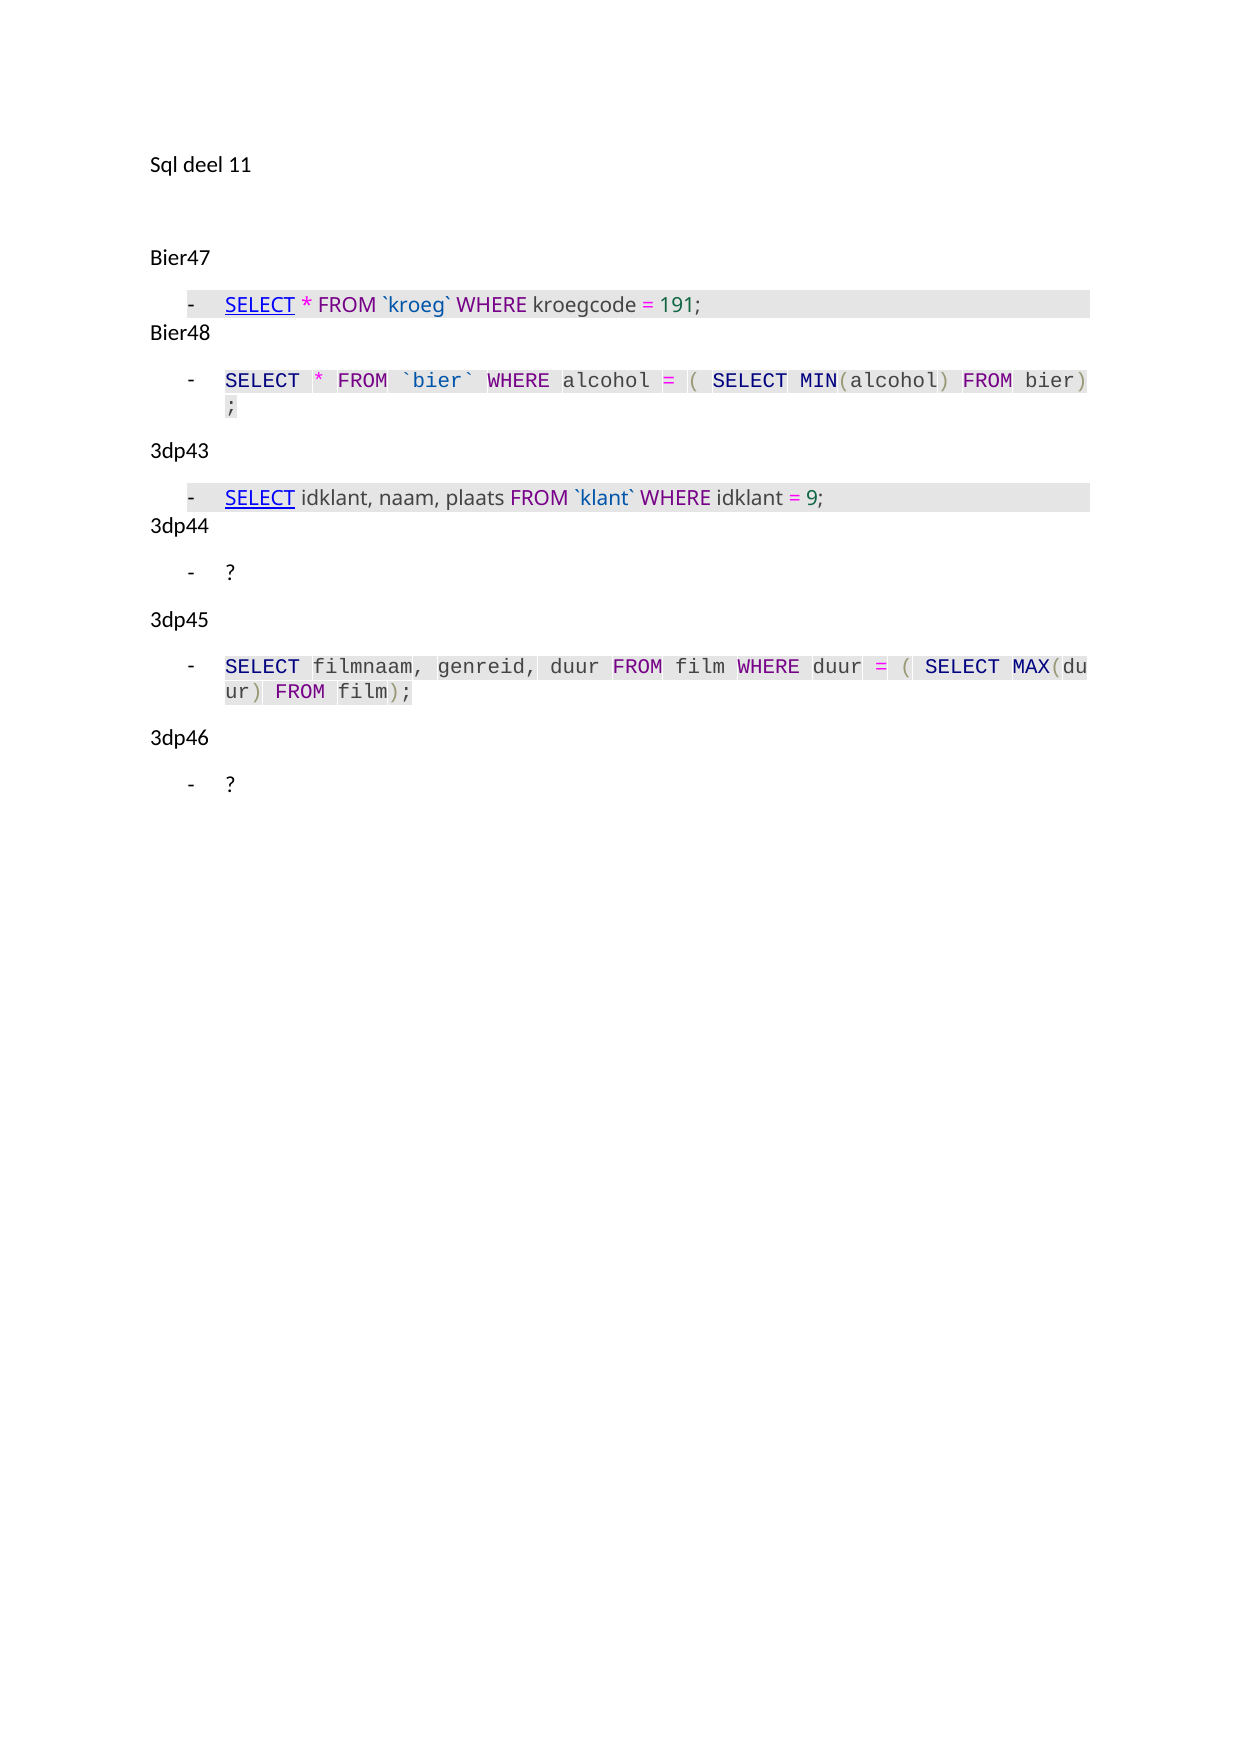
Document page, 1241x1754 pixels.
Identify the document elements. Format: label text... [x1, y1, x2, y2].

text Sql deel 11 [150, 150, 1090, 178]
list ? [187, 770, 1090, 798]
text 3dp44 [150, 512, 1090, 540]
text Bier48 [150, 318, 1090, 346]
text 3dp45 [150, 605, 1090, 633]
list SELECT * FROM `bier` WHERE alcohol = ( SELECT MIN(alcohol) FROM bier); [187, 365, 1090, 418]
list SELECT idklant, naam, plaats FROM `klant` WHERE idklant = 9; [187, 483, 1090, 512]
list ? [187, 558, 1090, 586]
text Bier47 [150, 243, 1090, 271]
text 3dp46 [150, 723, 1090, 751]
list SELECT filmnaam, genreid, duur FROM film WHERE duur = ( SELECT MAX(duur) FROM film); [187, 651, 1090, 705]
text 3dp43 [150, 437, 1090, 465]
list SELECT * FROM `kroeg` WHERE kroegcode = 191; [187, 290, 1090, 318]
